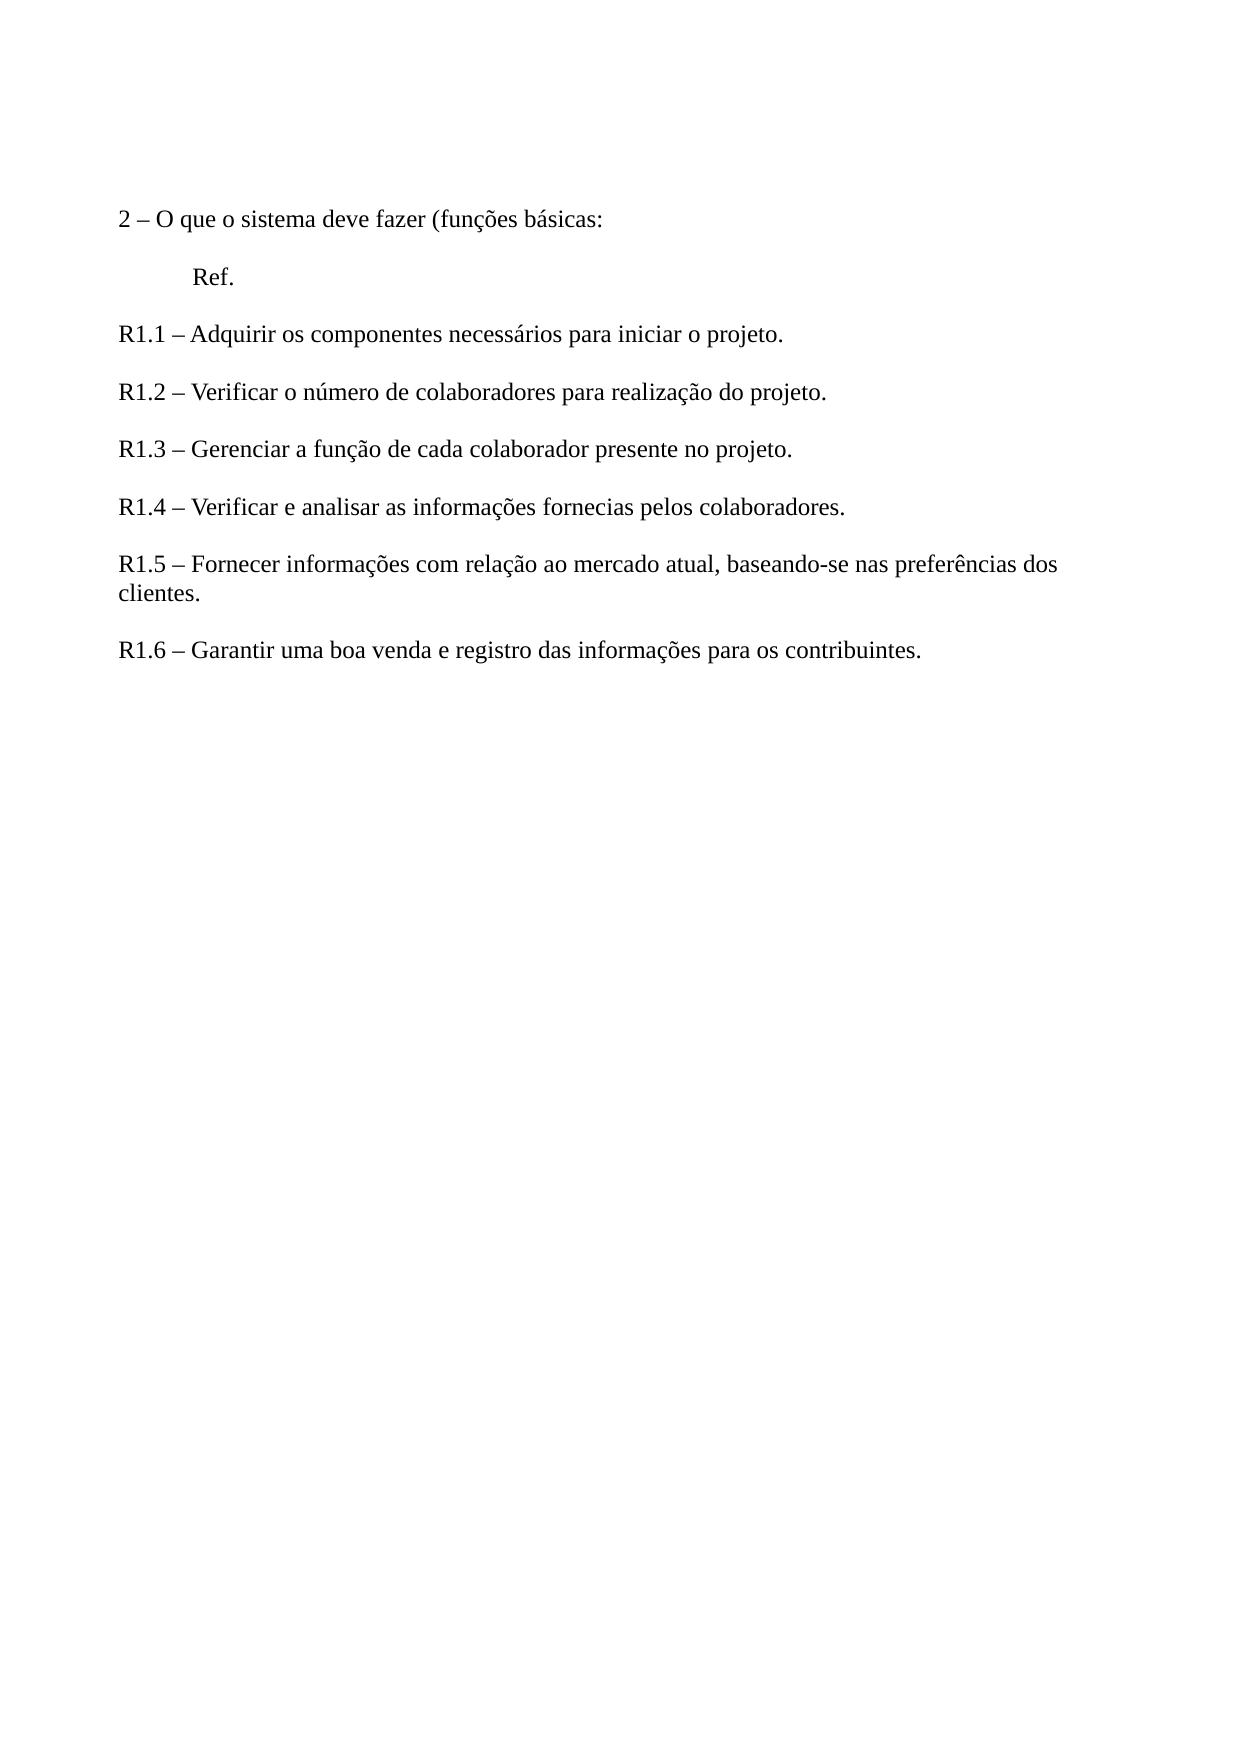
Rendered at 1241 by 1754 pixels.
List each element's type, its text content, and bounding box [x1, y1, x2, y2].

text Ref. [118, 262, 1122, 291]
text 2 – O que o sistema deve fazer (funções básicas: [118, 204, 1122, 233]
text R1.5 – Fornecer informações com relação ao mercado atual, baseando-se nas preferências dos clientes. [118, 549, 1122, 607]
text R1.6 – Garantir uma boa venda e registro das informações para os contribuintes. [118, 636, 1122, 664]
text R1.4 – Verificar e analisar as informações fornecias pelos colaboradores. [118, 492, 1122, 521]
text R1.3 – Gerenciar a função de cada colaborador presente no projeto. [118, 434, 1122, 463]
text R1.2 – Verificar o número de colaboradores para realização do projeto. [118, 377, 1122, 406]
text R1.1 – Adquirir os componentes necessários para iniciar o projeto. [118, 319, 1122, 348]
